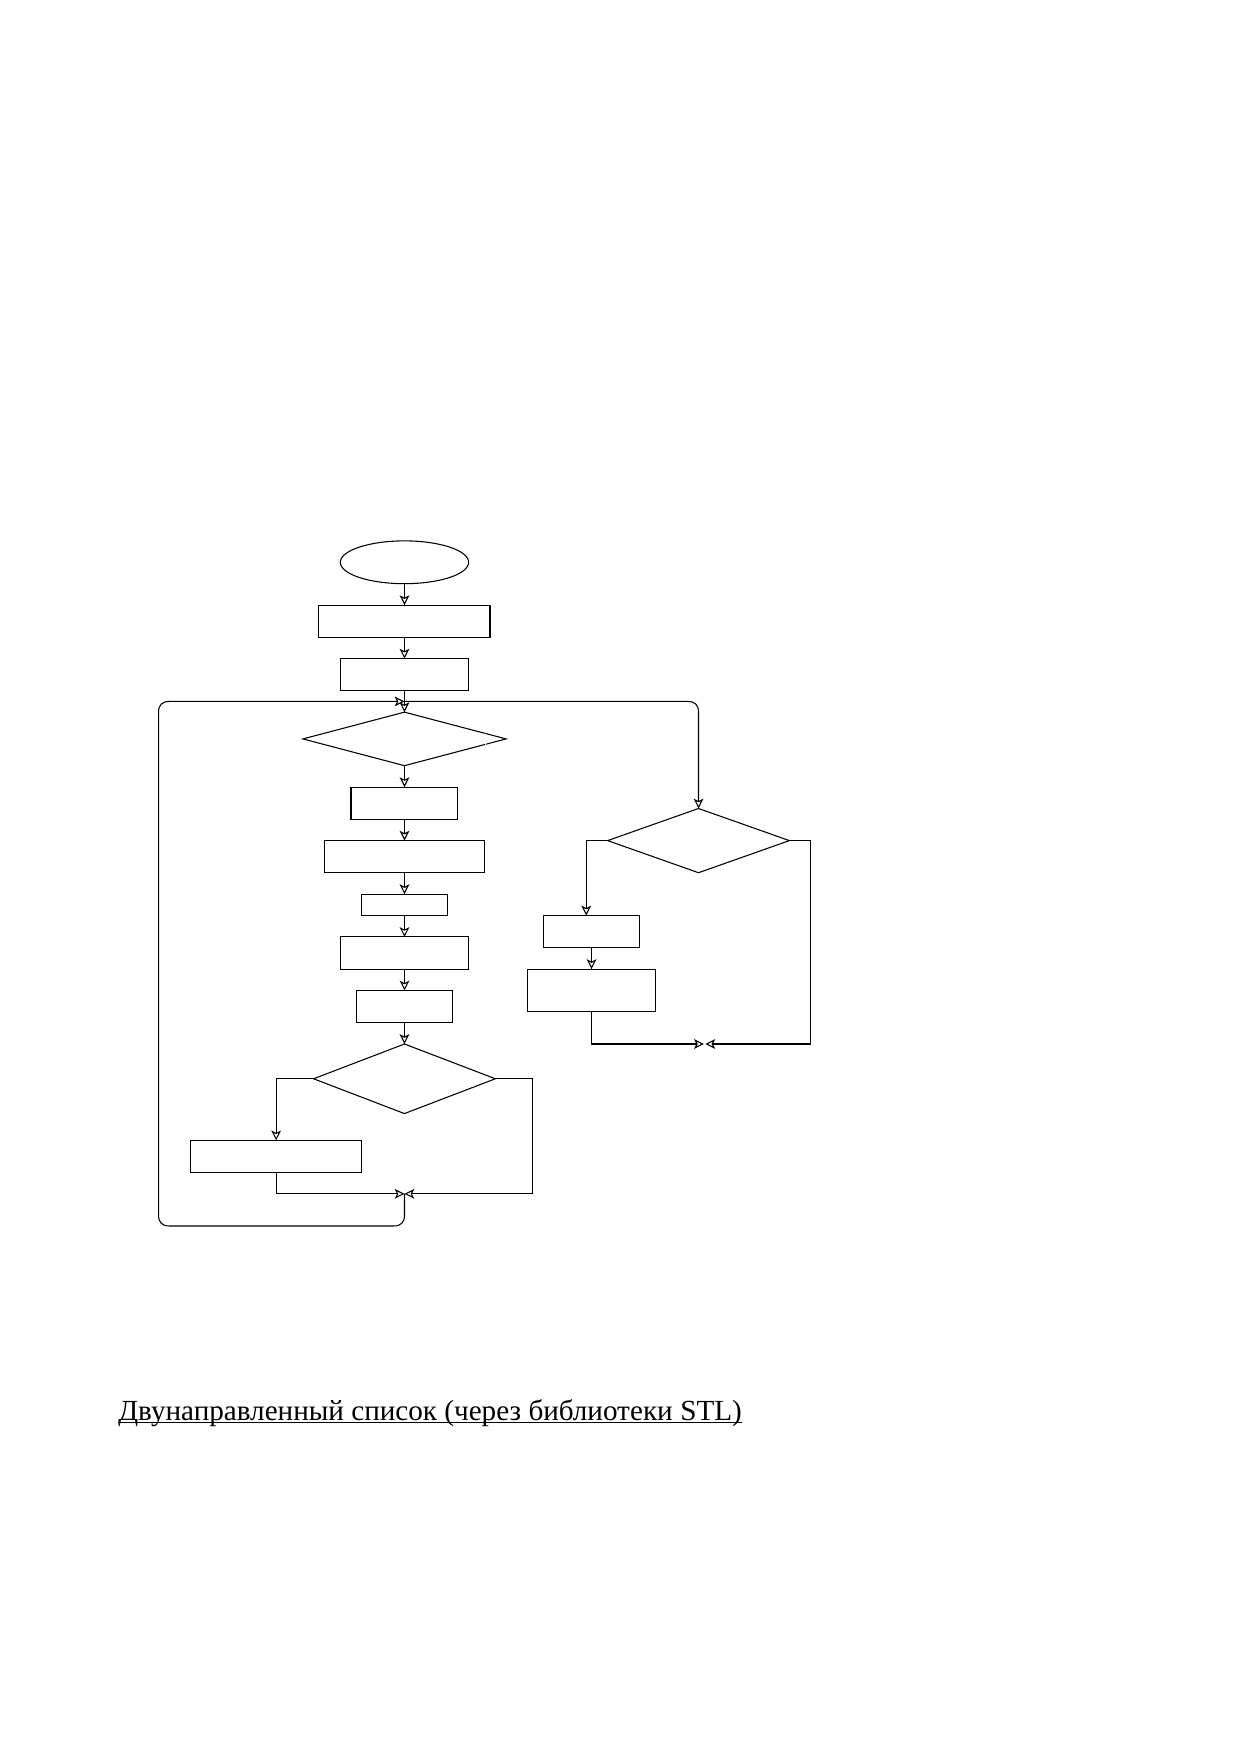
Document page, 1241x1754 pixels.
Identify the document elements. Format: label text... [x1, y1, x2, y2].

text Двунаправленный список (через библиотеки STL) [118, 1393, 1122, 1426]
